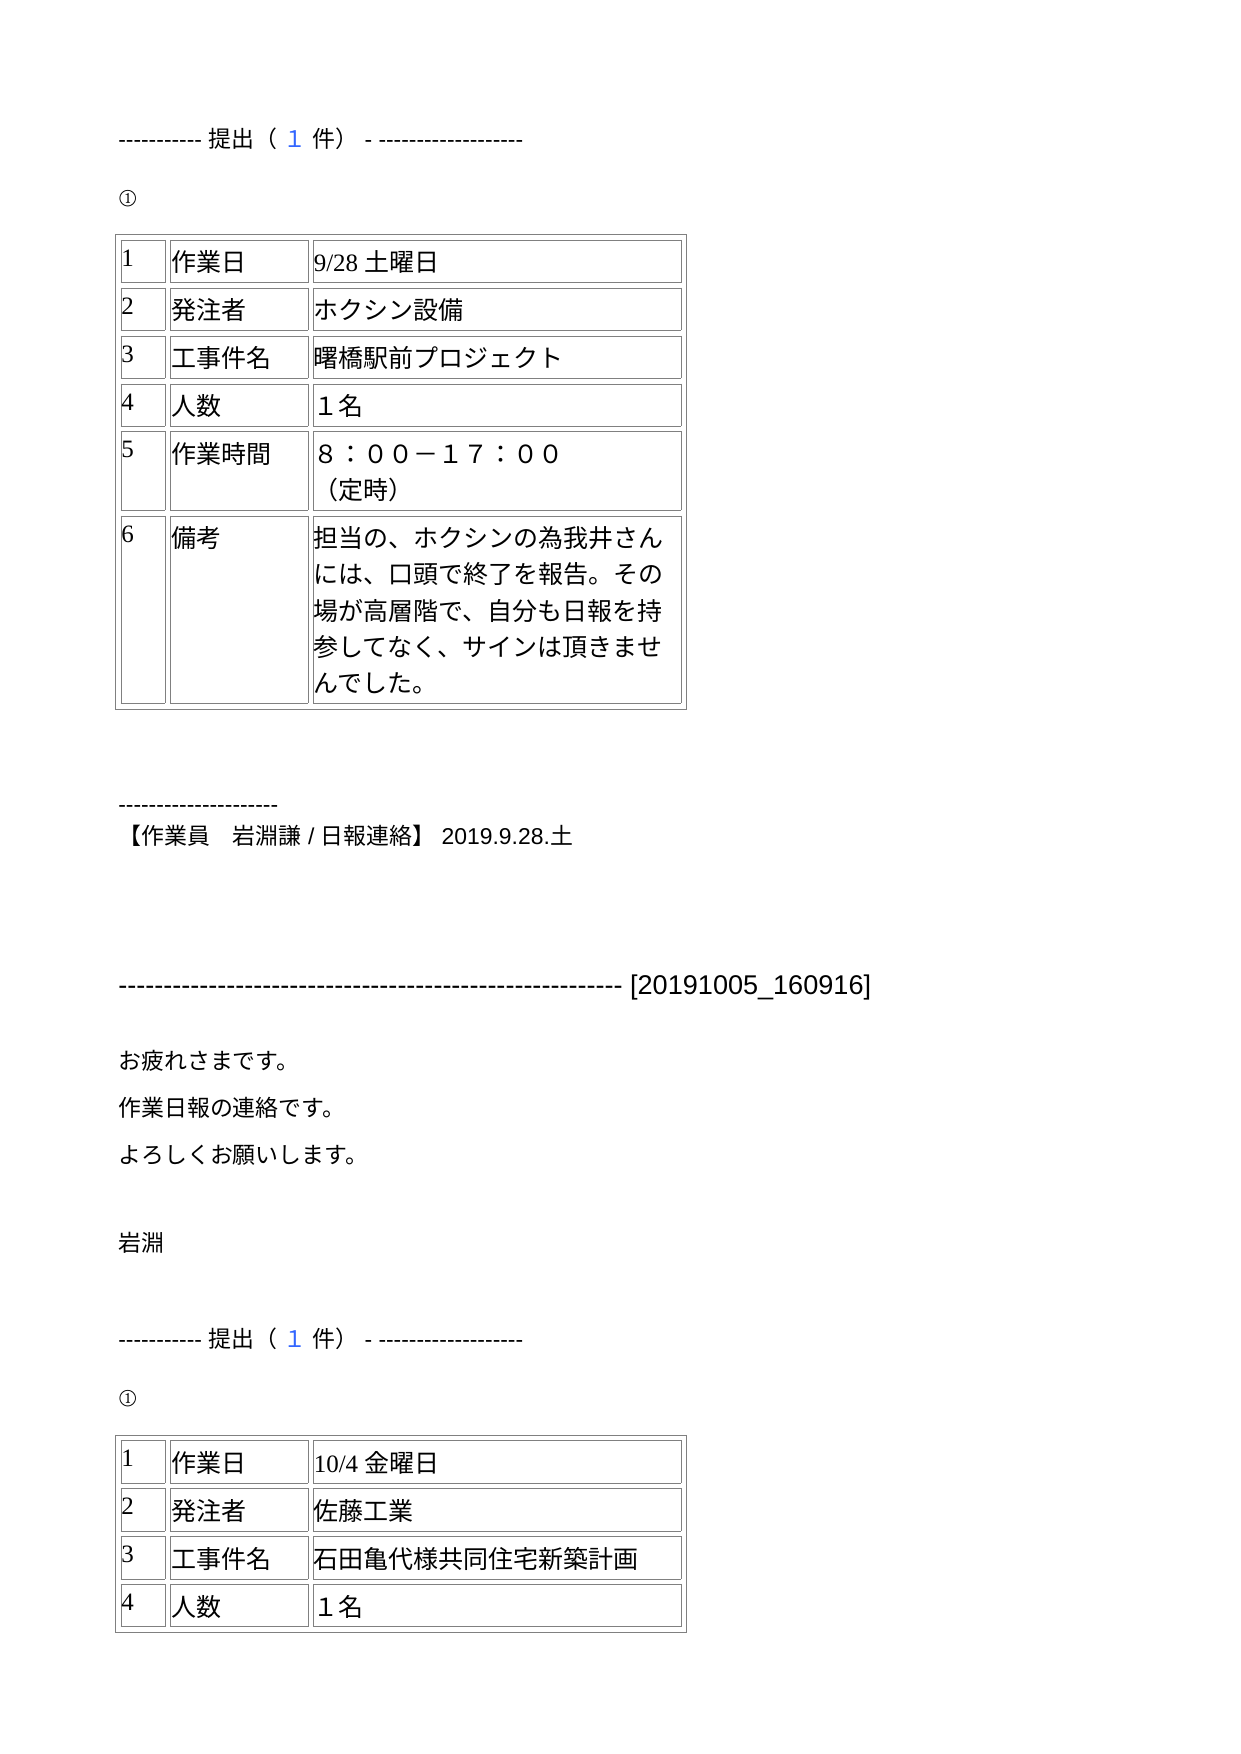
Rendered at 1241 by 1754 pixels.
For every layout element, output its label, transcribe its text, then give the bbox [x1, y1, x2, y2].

table_cell 4 [118, 378, 168, 426]
table_header 1 [118, 1436, 168, 1483]
table_cell 作業時間 [168, 426, 310, 510]
text ----------- 提出（ １ 件） - ------------------- [118, 1318, 1122, 1355]
text -------------------------------------------------------- [20191005_160916] [118, 969, 1122, 1000]
table_cell 佐藤工業 [310, 1483, 684, 1531]
table_cell 石田亀代様共同住宅新築計画 [310, 1531, 684, 1578]
table_cell 担当の、ホクシンの為我井さんには、口頭で終了を報告。その場が高層階で、自分も日報を持参してなく、サインは頂きませんでした。 [310, 510, 684, 703]
table_header 作業日 [168, 1436, 310, 1483]
text ----------- 提出（ １ 件） - ------------------- [118, 118, 1122, 154]
table_cell 工事件名 [168, 1531, 310, 1578]
text 【作業員 岩淵謙 / 日報連絡】 2019.9.28.土 [118, 823, 1122, 849]
table_cell 5 [118, 426, 168, 510]
table_cell 2 [118, 282, 168, 330]
table_cell 6 [118, 510, 168, 703]
table_cell 人数 [168, 1579, 310, 1626]
table_cell ８：００－１７：００ （定時） [310, 426, 684, 510]
table_cell 3 [118, 1531, 168, 1578]
table_cell 発注者 [168, 1483, 310, 1531]
table_header 9/28 土曜日 [310, 235, 684, 282]
table_cell ホクシン設備 [310, 282, 684, 330]
text --------------------- [118, 791, 1122, 817]
text ① [118, 1383, 1122, 1412]
table_cell 人数 [168, 378, 310, 426]
table_cell 2 [118, 1483, 168, 1531]
text ① [118, 183, 1122, 212]
text 岩淵 [118, 1230, 1122, 1257]
text お疲れさまです。 [118, 1048, 1122, 1074]
table_cell 工事件名 [168, 330, 310, 378]
text よろしくお願いします。 [118, 1142, 1122, 1168]
table_cell １名 [310, 378, 684, 426]
table_header 1 [118, 235, 168, 282]
table_header 10/4 金曜日 [310, 1436, 684, 1483]
text 作業日報の連絡です。 [118, 1095, 1122, 1121]
table_cell 4 [118, 1579, 168, 1626]
table_header 作業日 [168, 235, 310, 282]
table_cell 3 [118, 330, 168, 378]
table_cell 曙橋駅前プロジェクト [310, 330, 684, 378]
table_cell 発注者 [168, 282, 310, 330]
table_cell １名 [310, 1579, 684, 1626]
table_cell 備考 [168, 510, 310, 703]
